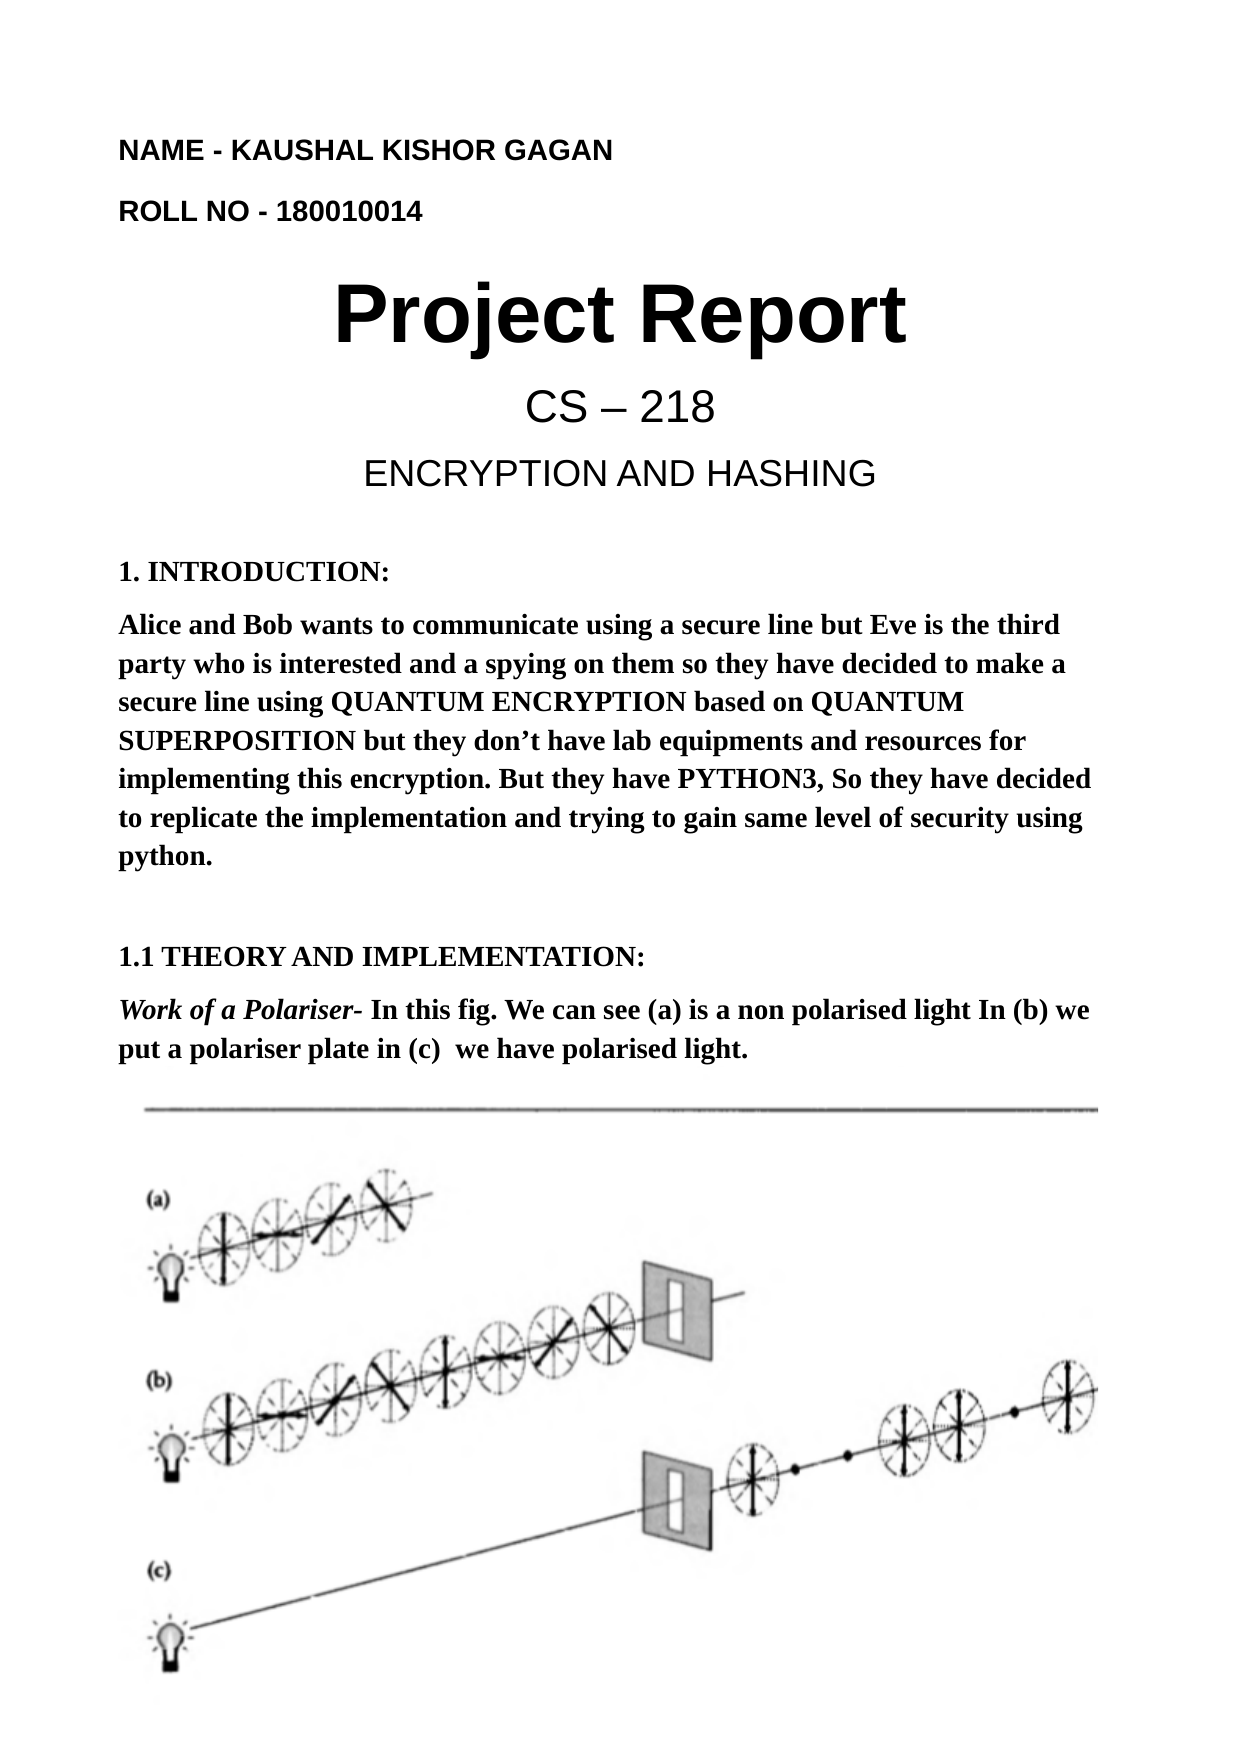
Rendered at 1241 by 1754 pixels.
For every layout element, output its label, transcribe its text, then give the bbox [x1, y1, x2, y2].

title Project Report [118, 265, 1122, 361]
text 1.1 THEORY AND IMPLEMENTATION: [118, 939, 1122, 973]
text 1. INTRODUCTION: [118, 554, 1122, 588]
picture [116, 1066, 1099, 1731]
subtitle NAME - KAUSHAL KISHOR GAGAN [118, 133, 1122, 166]
subtitle ENCRYPTION AND HASHING [118, 451, 1122, 494]
subtitle CS – 218 [118, 379, 1122, 432]
text Alice and Bob wants to communicate using a secure line but Eve is the third party who is interested and a spying on them so they have decided to make a secure line using QUANTUM ENCRYPTION based on QUANTUM SUPERPOSITION but they don’t have lab equipments and resources for implementing this encryption. But they have PYTHON3, So they have decided to replicate the implementation and trying to gain same level of security using python. [118, 607, 1122, 872]
subtitle ROLL NO - 180010014 [118, 193, 1122, 227]
text Work of a Polariser- In this fig. We can see (a) is a non polarised light In (b) we put a polariser plate in (c) we have polarised light. [118, 992, 1122, 1064]
